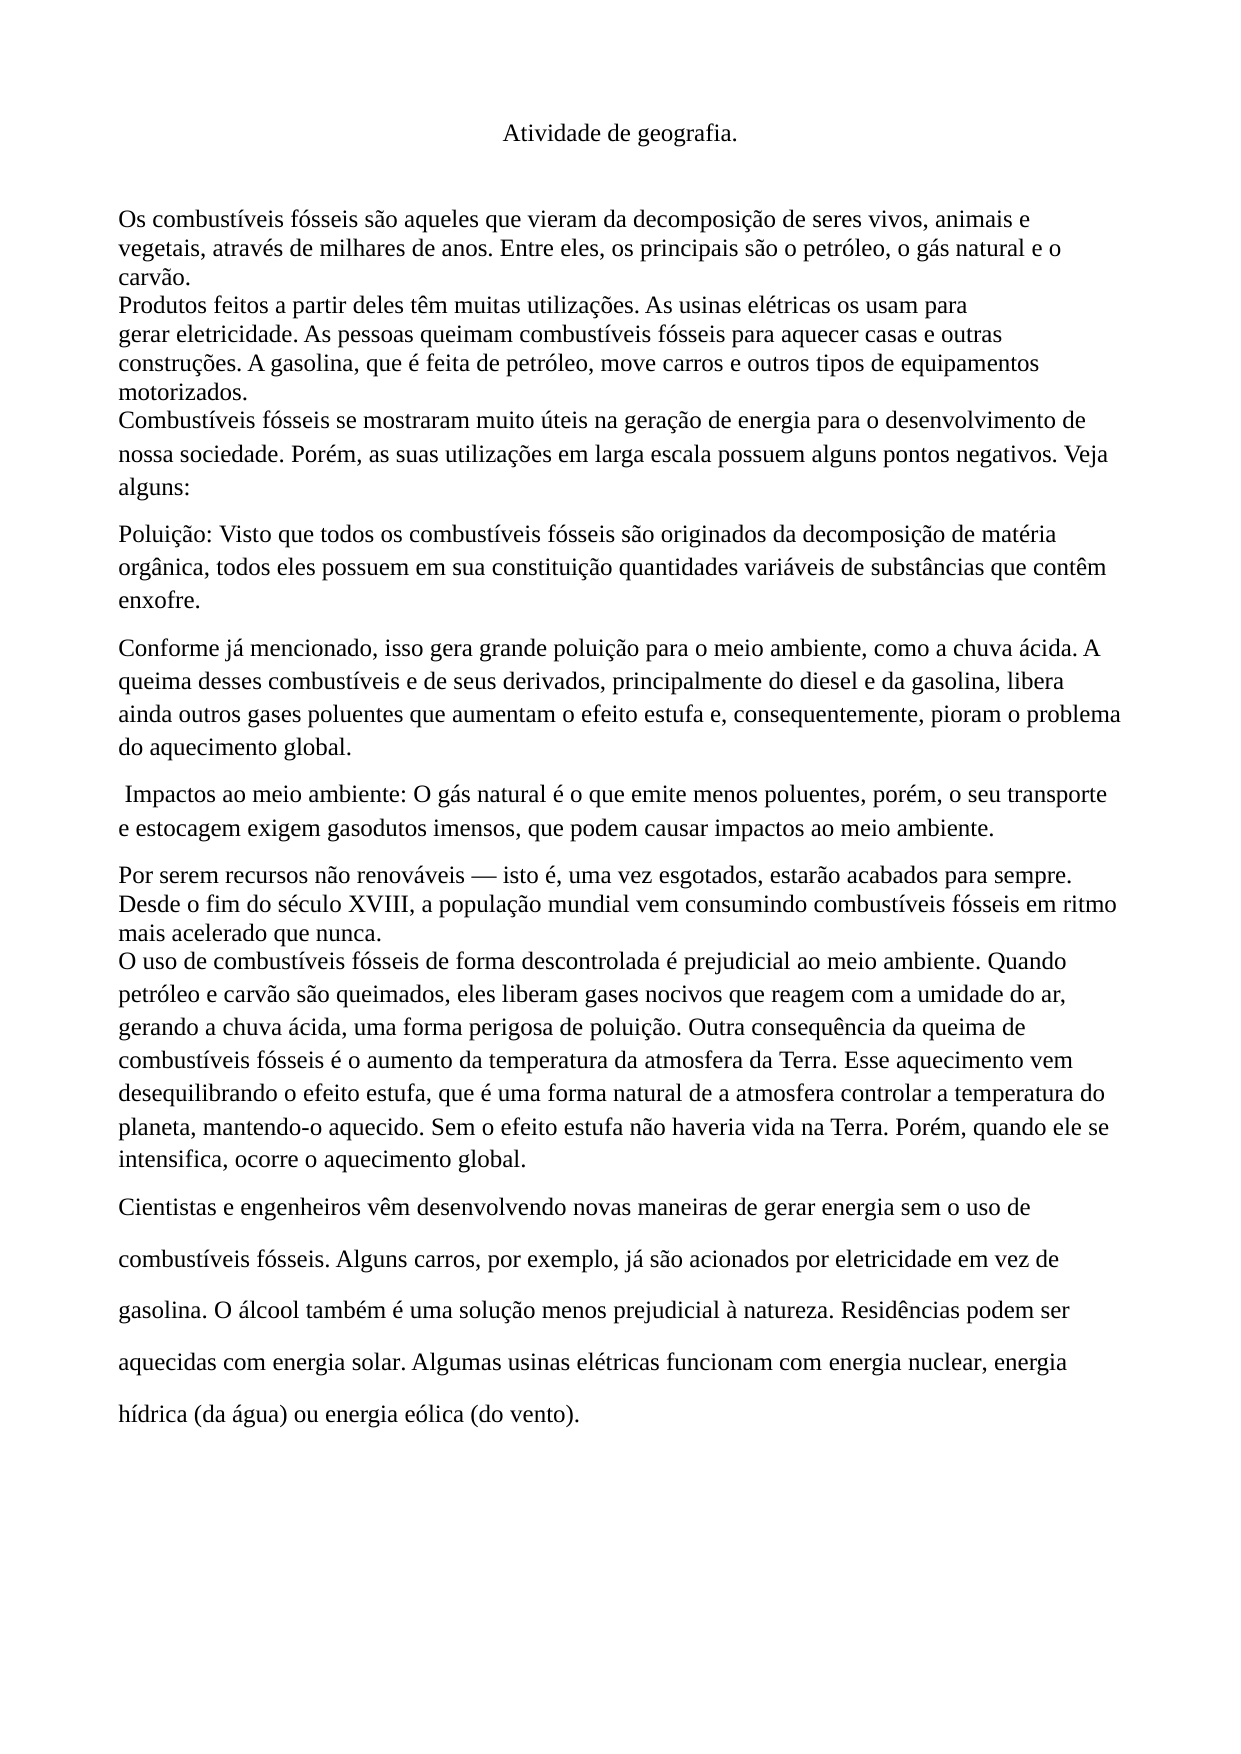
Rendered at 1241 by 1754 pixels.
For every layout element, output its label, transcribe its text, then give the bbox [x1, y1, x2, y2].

text Poluição: Visto que todos os combustíveis fósseis são originados da decomposição de matéria orgânica, todos eles possuem em sua constituição quantidades variáveis de substâncias que contêm enxofre. [118, 519, 1122, 614]
text Combustíveis fósseis se mostraram muito úteis na geração de energia para o desenvolvimento de nossa sociedade. Porém, as suas utilizações em larga escala possuem alguns pontos negativos. Veja alguns: [118, 406, 1122, 500]
text Os combustíveis fósseis são aqueles que vieram da decomposição de seres vivos, animais e vegetais, através de milhares de anos. Entre eles, os principais são o petróleo, o gás natural e o carvão. [118, 204, 1122, 291]
text Produtos feitos a partir deles têm muitas utilizações. As usinas elétricas os usam para gerar eletricidade. As pessoas queimam combustíveis fósseis para aquecer casas e outras construções. A gasolina, que é feita de petróleo, move carros e outros tipos de equipamentos motorizados. [118, 291, 1122, 406]
text Impactos ao meio ambiente: O gás natural é o que emite menos poluentes, porém, o seu transporte e estocagem exigem gasodutos imensos, que podem causar impactos ao meio ambiente. [118, 779, 1122, 841]
text Por serem recursos não renováveis — isto é, uma vez esgotados, estarão acabados para sempre. Desde o fim do século XVIII, a população mundial vem consumindo combustíveis fósseis em ritmo mais acelerado que nunca. [118, 860, 1122, 946]
text O uso de combustíveis fósseis de forma descontrolada é prejudicial ao meio ambiente. Quando petróleo e carvão são queimados, eles liberam gases nocivos que reagem com a umidade do ar, gerando a chuva ácida, uma forma perigosa de poluição. Outra consequência da queima de combustíveis fósseis é o aumento da temperatura da atmosfera da Terra. Esse aquecimento vem desequilibrando o efeito estufa, que é uma forma natural de a atmosfera controlar a temperatura do planeta, mantendo-o aquecido. Sem o efeito estufa não haveria vida na Terra. Porém, quando ele se intensifica, ocorre o aquecimento global. [118, 946, 1122, 1173]
text Atividade de geografia. [118, 118, 1122, 147]
text Cientistas e engenheiros vêm desenvolvendo novas maneiras de gerar energia sem o uso de combustíveis fósseis. Alguns carros, por exemplo, já são acionados por eletricidade em vez de gasolina. O álcool também é uma solução menos prejudicial à natureza. Residências podem ser aquecidas com energia solar. Algumas usinas elétricas funcionam com energia nuclear, energia hídrica (da água) ou energia eólica (do vento). [118, 1192, 1122, 1428]
text Conforme já mencionado, isso gera grande poluição para o meio ambiente, como a chuva ácida. A queima desses combustíveis e de seus derivados, principalmente do diesel e da gasolina, libera ainda outros gases poluentes que aumentam o efeito estufa e, consequentemente, pioram o problema do aquecimento global. [118, 633, 1122, 761]
